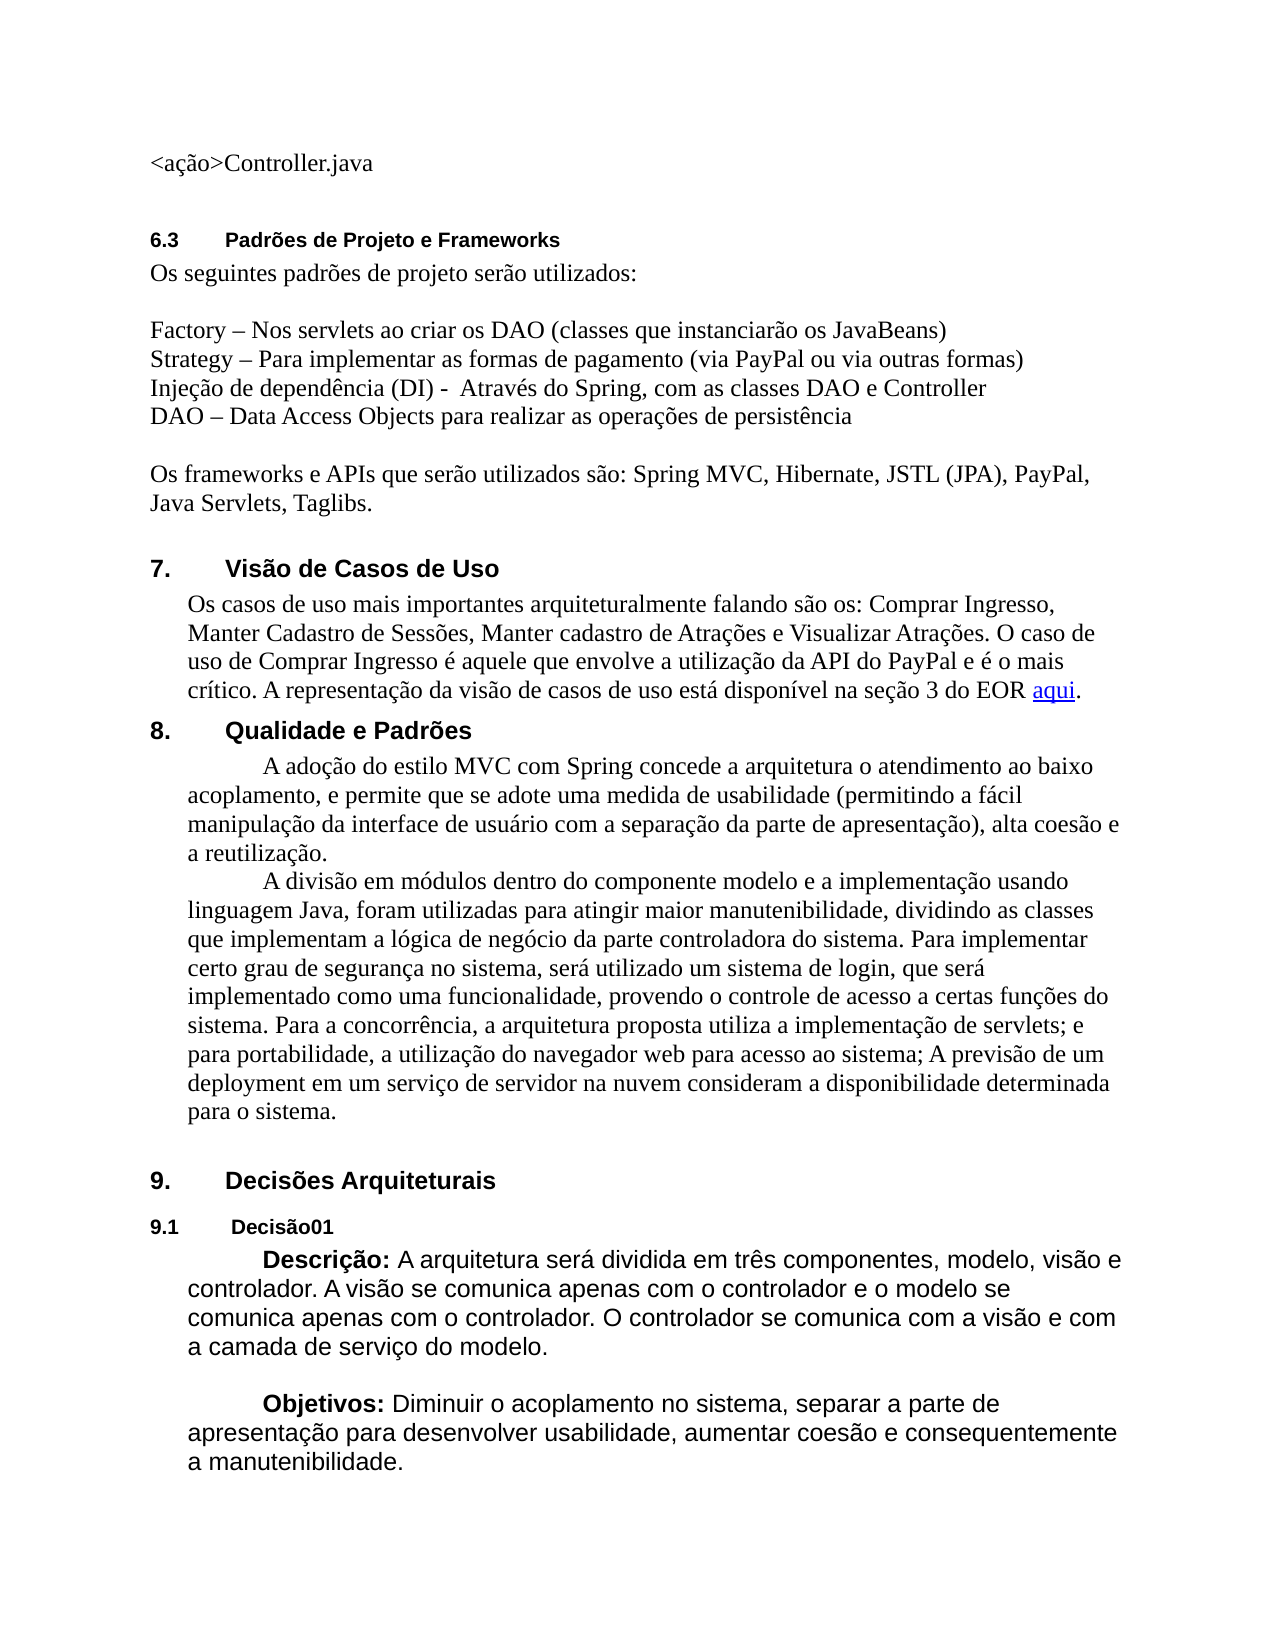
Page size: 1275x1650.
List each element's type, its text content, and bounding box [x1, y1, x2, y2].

text <ação>Controller.java [150, 148, 1125, 176]
subtitle Decisões Arquiteturais [150, 1166, 1125, 1195]
subtitle Decisão01 [150, 1214, 1125, 1239]
text Os seguintes padrões de projeto serão utilizados: [150, 258, 1125, 286]
subtitle Padrões de Projeto e Frameworks [150, 226, 1125, 251]
text Os frameworks e APIs que serão utilizados são: Spring MVC, Hibernate, JSTL (JPA), PayPal, Java Servlets, Taglibs. [150, 459, 1125, 516]
text DAO – Data Access Objects para realizar as operações de persistência [150, 401, 1125, 430]
text Descrição: A arquitetura será dividida em três componentes, modelo, visão e controlador. A visão se comunica apenas com o controlador e o modelo se comunica apenas com o controlador. O controlador se comunica com a visão e com a camada de serviço do modelo. [150, 1245, 1125, 1360]
text Strategy – Para implementar as formas de pagamento (via PayPal ou via outras formas) [150, 344, 1125, 373]
text A adoção do estilo MVC com Spring concede a arquitetura o atendimento ao baixo acoplamento, e permite que se adote uma medida de usabilidade (permitindo a fácil manipulação da interface de usuário com a separação da parte de apresentação), alta coesão e a reutilização. [150, 751, 1125, 866]
text Injeção de dependência (DI) - Através do Spring, com as classes DAO e Controller [150, 373, 1125, 401]
subtitle Qualidade e Padrões [150, 716, 1125, 745]
text A divisão em módulos dentro do componente modelo e a implementação usando linguagem Java, foram utilizadas para atingir maior manutenibilidade, dividindo as classes que implementam a lógica de negócio da parte controladora do sistema. Para implementar certo grau de segurança no sistema, será utilizado um sistema de login, que será implementado como uma funcionalidade, provendo o controle de acesso a certas funções do sistema. Para a concorrência, a arquitetura proposta utiliza a implementação de servlets; e para portabilidade, a utilização do navegador web para acesso ao sistema; A previsão de um deployment em um serviço de servidor na nuvem consideram a disponibilidade determinada para o sistema. [150, 866, 1125, 1125]
text Factory – Nos servlets ao criar os DAO (classes que instanciarão os JavaBeans) [150, 315, 1125, 344]
text Os casos de uso mais importantes arquiteturalmente falando são os: Comprar Ingresso, Manter Cadastro de Sessões, Manter cadastro de Atrações e Visualizar Atrações. O caso de uso de Comprar Ingresso é aquele que envolve a utilização da API do PayPal e é o mais crítico. A representação da visão de casos de uso está disponível na seção 3 do EOR aqui. [150, 589, 1125, 704]
text Objetivos: Diminuir o acoplamento no sistema, separar a parte de apresentação para desenvolver usabilidade, aumentar coesão e consequentemente a manutenibilidade. [150, 1389, 1125, 1475]
subtitle Visão de Casos de Uso [150, 554, 1125, 583]
